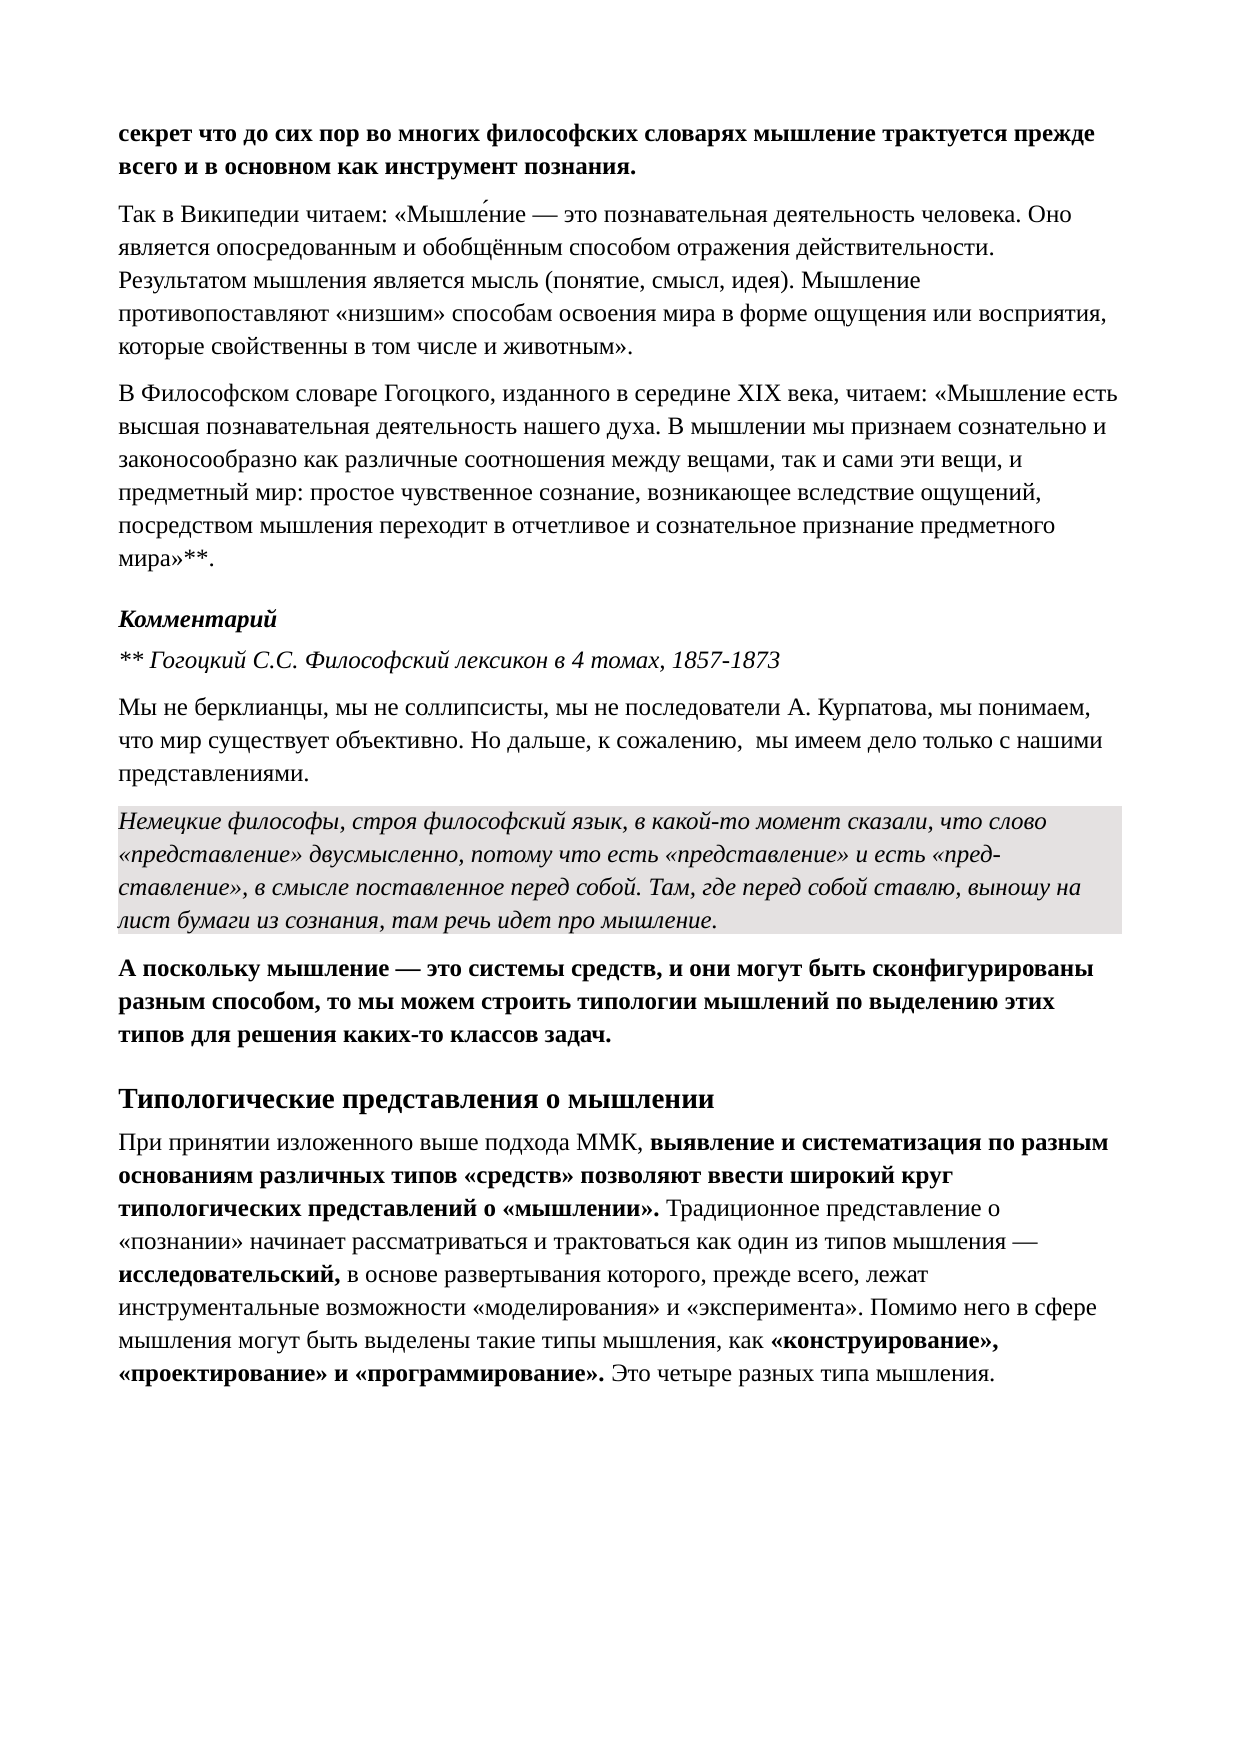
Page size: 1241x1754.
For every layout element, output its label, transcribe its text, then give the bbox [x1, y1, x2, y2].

text А поскольку мышление — это системы средств, и они могут быть сконфигурированы разным способом, то мы можем строить типологии мышлений по выделению этих типов для решения каких-то классов задач. [118, 953, 1122, 1048]
text секрет что до сих пор во многих философских словарях мышление трактуется прежде всего и в основном как инструмент познания. [118, 118, 1122, 180]
text Немецкие философы, строя философский язык, в какой-то момент сказали, что слово «представление» двусмысленно, потому что есть «представление» и есть «пред-ставление», в смысле поставленное перед собой. Там, где перед собой ставлю, выношу на лист бумаги из сознания, там речь идет про мышление. [118, 806, 1122, 934]
text При принятии изложенного выше подхода ММК, выявление и систематизация по разным основаниям различных типов «средств» позволяют ввести широкий круг типологических представлений о «мышлении». Традиционное представление о «познании» начинает рассматриваться и трактоваться как один из типов мышления — исследовательский, в основе развертывания которого, прежде всего, лежат инструментальные возможности «моделирования» и «эксперимента». Помимо него в сфере мышления могут быть выделены такие типы мышления, как «конструирование», «проектирование» и «программирование». Это четыре разных типа мышления. [118, 1127, 1122, 1387]
text Мы не берклианцы, мы не соллипсисты, мы не последователи А. Курпатова, мы понимаем, что мир существует объективно. Но дальше, к сожалению, мы имеем дело только с нашими представлениями. [118, 692, 1122, 787]
text ** Гогоцкий С.С. Философский лексикон в 4 томах, 1857-1873 [118, 645, 1122, 674]
subtitle Типологические представления о мышлении [118, 1081, 1122, 1114]
text Так в Википедии читаем: «Мышле́ние — это познавательная деятельность человека. Оно является опосредованным и обобщённым способом отражения действительности. Результатом мышления является мысль (понятие, смысл, идея). Мышление противопоставляют «низшим» способам освоения мира в форме ощущения или восприятия, которые свойственны в том числе и животным». [118, 199, 1122, 359]
text В Философском словаре Гогоцкого, изданного в середине XIX века, читаем: «Мышление есть высшая познавательная деятельность нашего духа. В мышлении мы признаем сознательно и законосообразно как различные соотношения между вещами, так и сами эти вещи, и предметный мир: простое чувственное сознание, возникающее вследствие ощущений, посредством мышления переходит в отчетливое и сознательное признание предметного мира»**. [118, 378, 1122, 572]
subtitle Комментарий [118, 604, 1122, 632]
